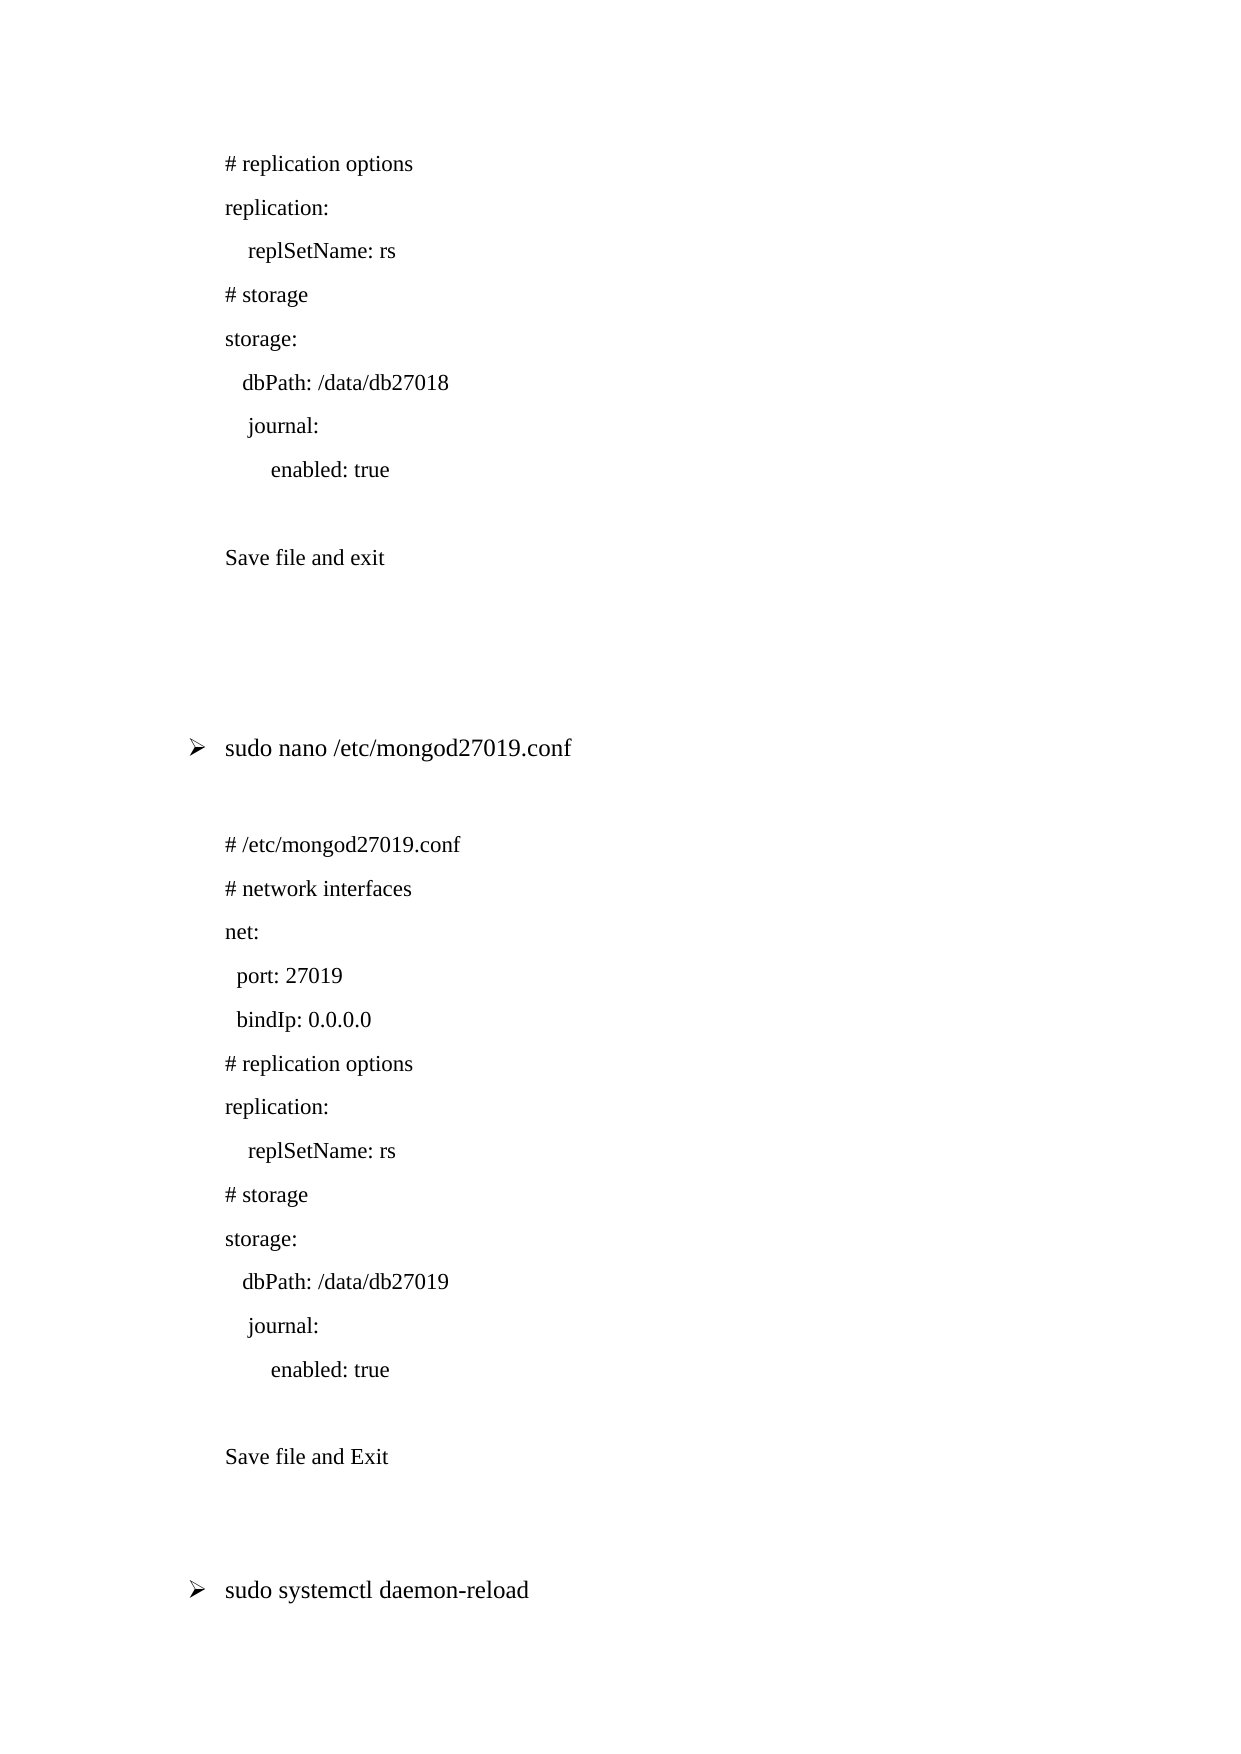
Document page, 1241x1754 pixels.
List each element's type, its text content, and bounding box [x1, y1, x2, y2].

list sudo nano /etc/mongod27019.conf [187, 733, 1090, 762]
list # storage [225, 281, 1090, 308]
list enabled: true [225, 456, 1090, 483]
list storage: [225, 1225, 1090, 1251]
list # replication options [225, 1050, 1090, 1076]
list net: [225, 918, 1090, 945]
list sudo systemctl daemon-reload [187, 1575, 1090, 1603]
list port: 27019 [225, 962, 1090, 988]
list # network interfaces [225, 875, 1090, 901]
list # /etc/mongod27019.conf [225, 831, 1090, 857]
list enabled: true [225, 1356, 1090, 1382]
list dbPath: /data/db27019 [225, 1268, 1090, 1295]
list journal: [225, 412, 1090, 439]
list replSetName: rs [225, 237, 1090, 264]
list # replication options [225, 150, 1090, 176]
list replication: [225, 194, 1090, 220]
list dbPath: /data/db27018 [225, 369, 1090, 395]
list replication: [225, 1093, 1090, 1120]
list bindIp: 0.0.0.0 [225, 1006, 1090, 1032]
list storage: [225, 325, 1090, 351]
list replSetName: rs [225, 1137, 1090, 1163]
list journal: [225, 1312, 1090, 1338]
list Save file and Exit [225, 1443, 1090, 1470]
list Save file and exit [225, 544, 1090, 570]
list # storage [225, 1181, 1090, 1207]
